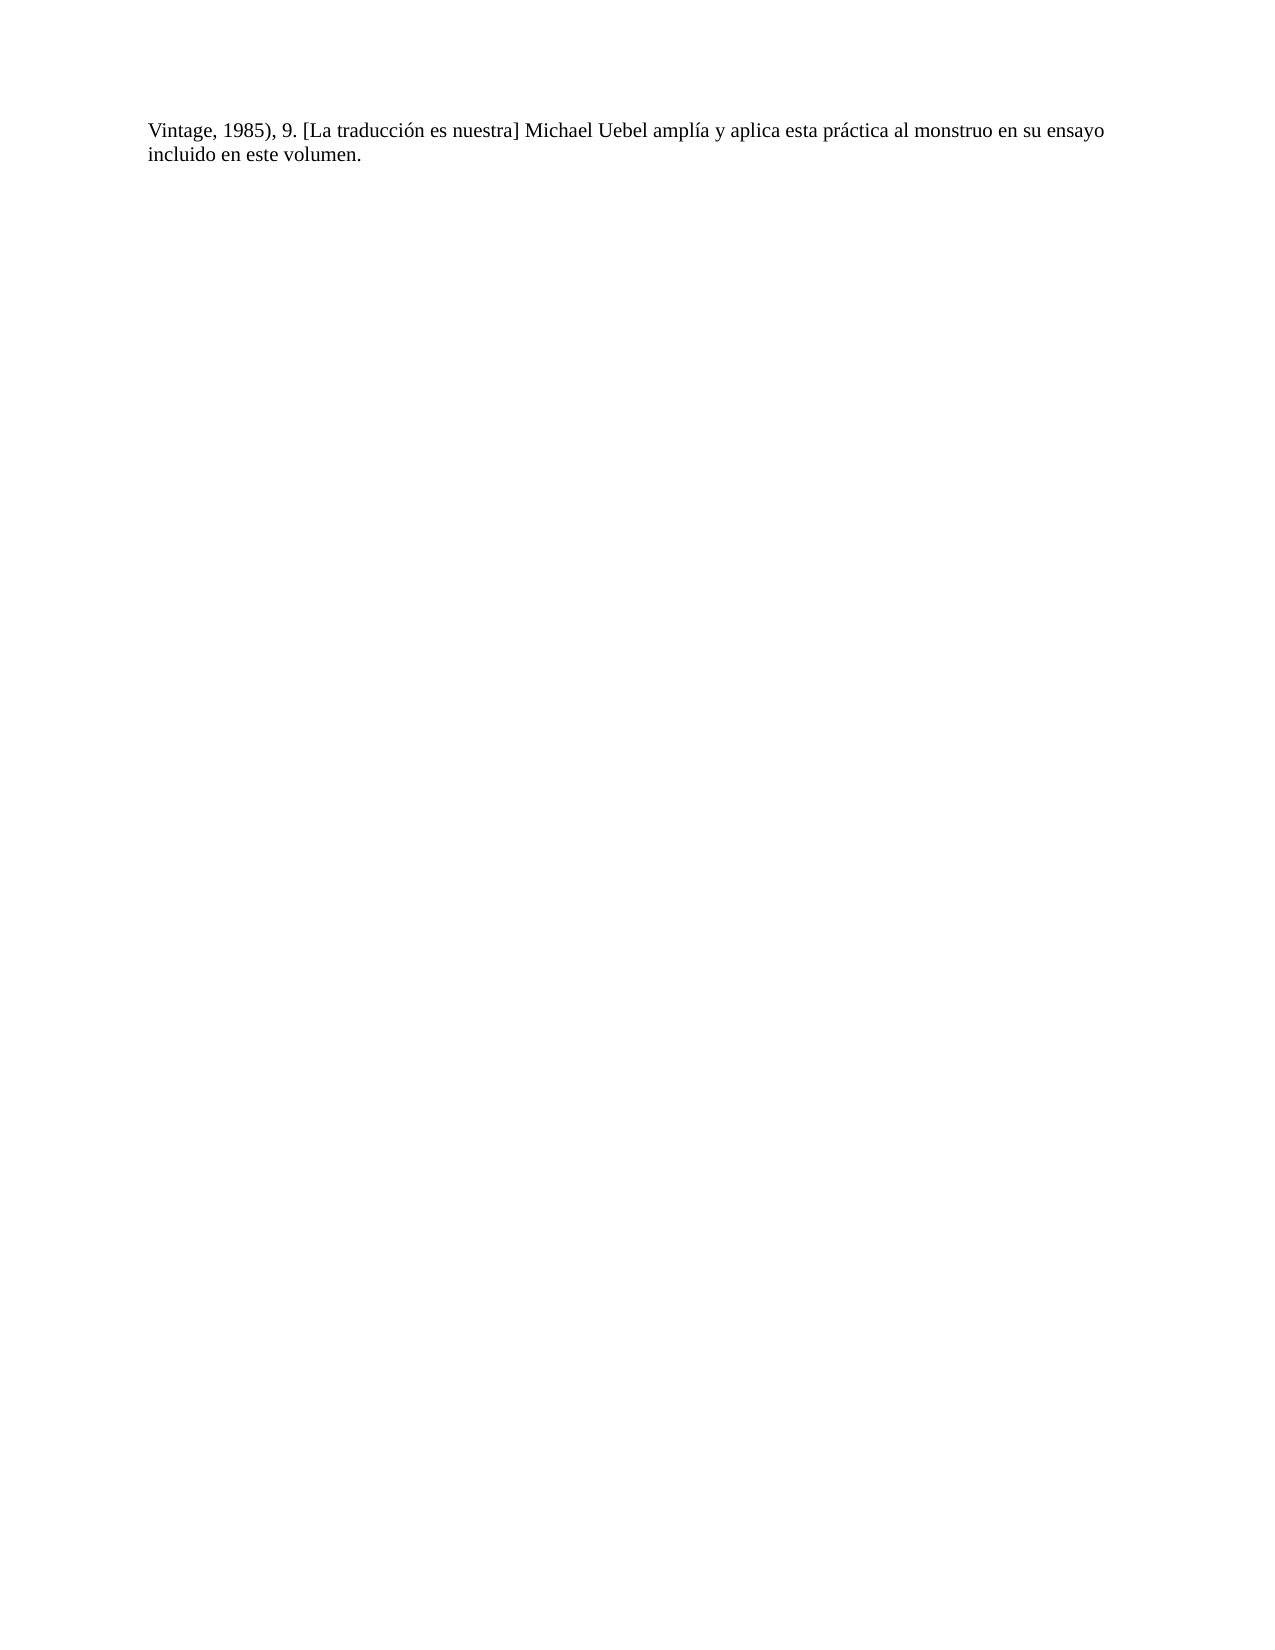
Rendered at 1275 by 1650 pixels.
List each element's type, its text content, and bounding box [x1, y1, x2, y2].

text Vintage, 1985), 9. [La traducción es nuestra] Michael Uebel amplía y aplica esta práctica al monstruo en su ensayo incluido en este volumen. [118, 118, 1157, 166]
